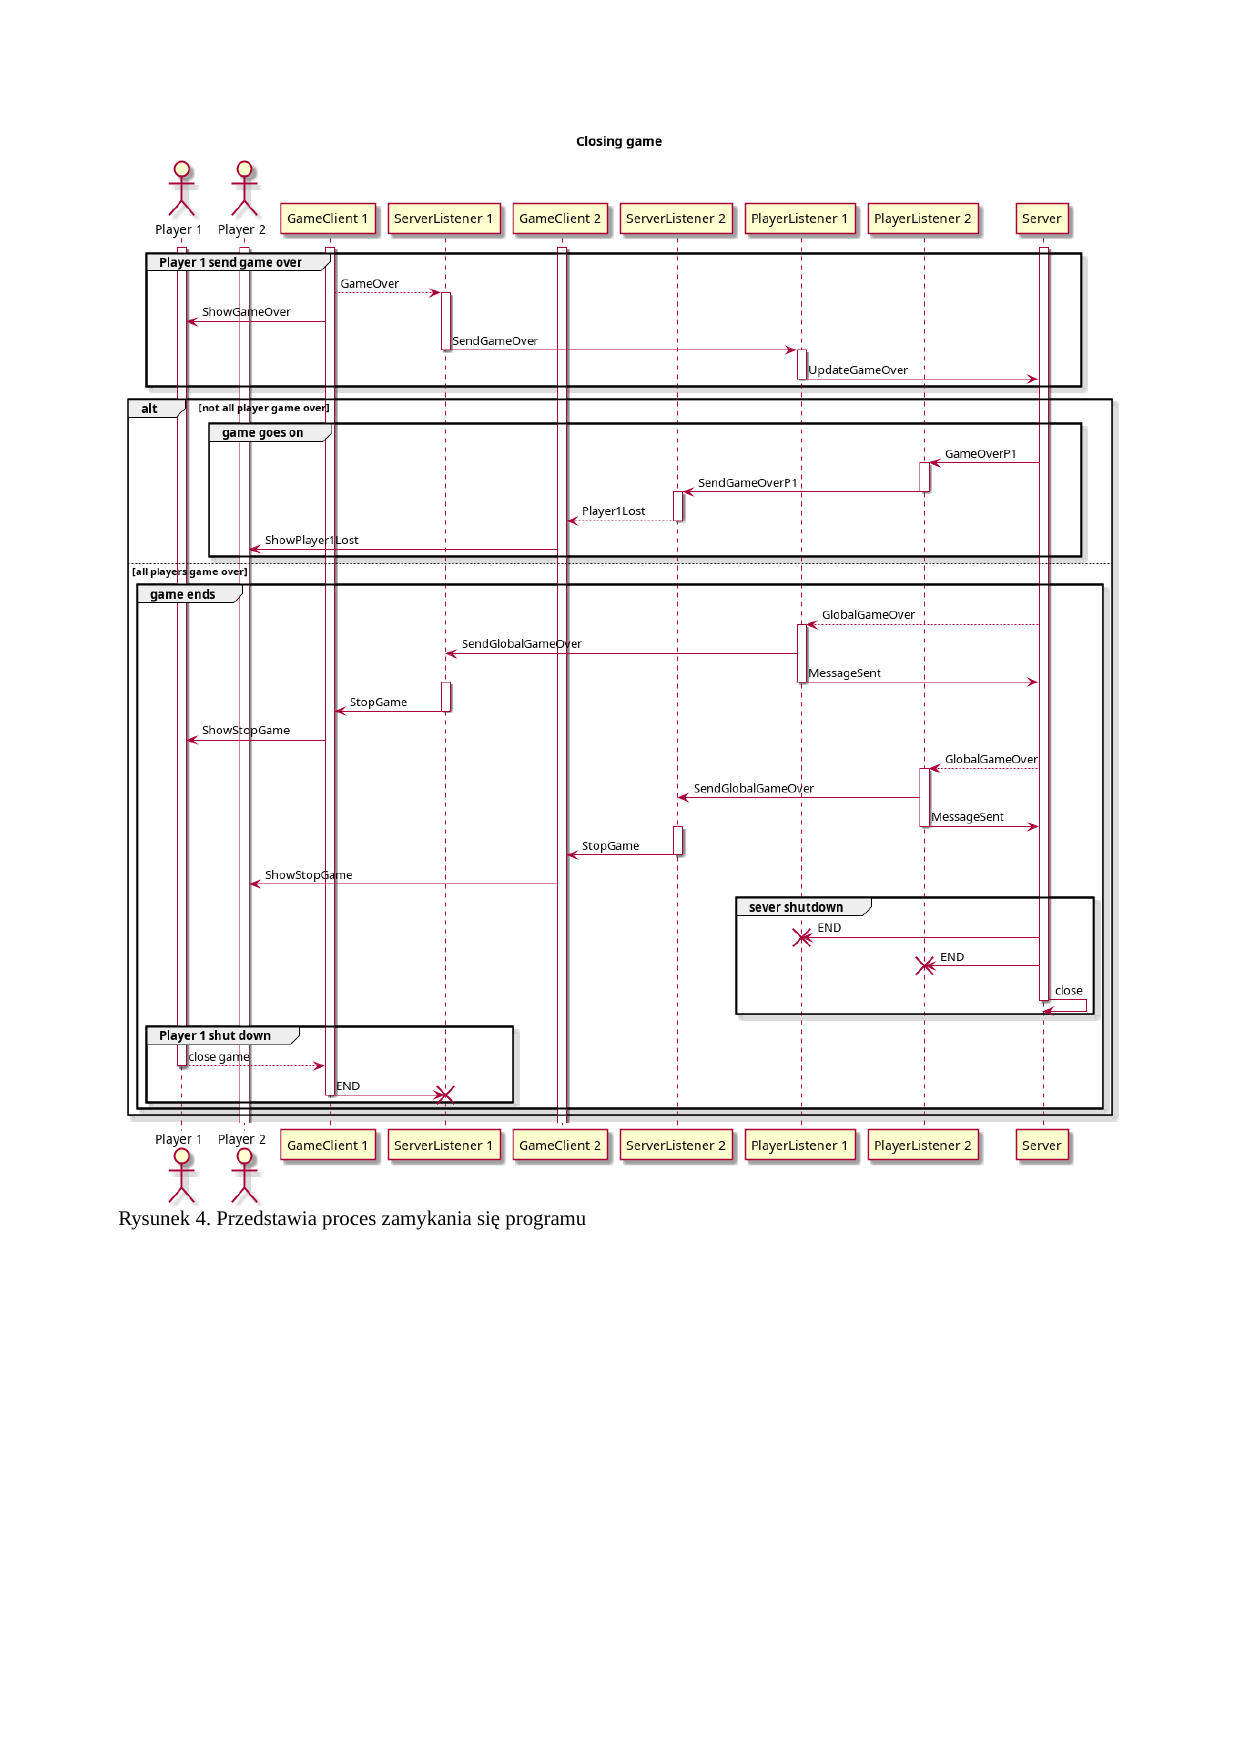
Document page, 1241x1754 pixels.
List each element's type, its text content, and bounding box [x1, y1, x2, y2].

picture [118, 118, 1123, 1206]
text Rysunek 4. Przedstawia proces zamykania się programu [118, 1206, 1122, 1230]
